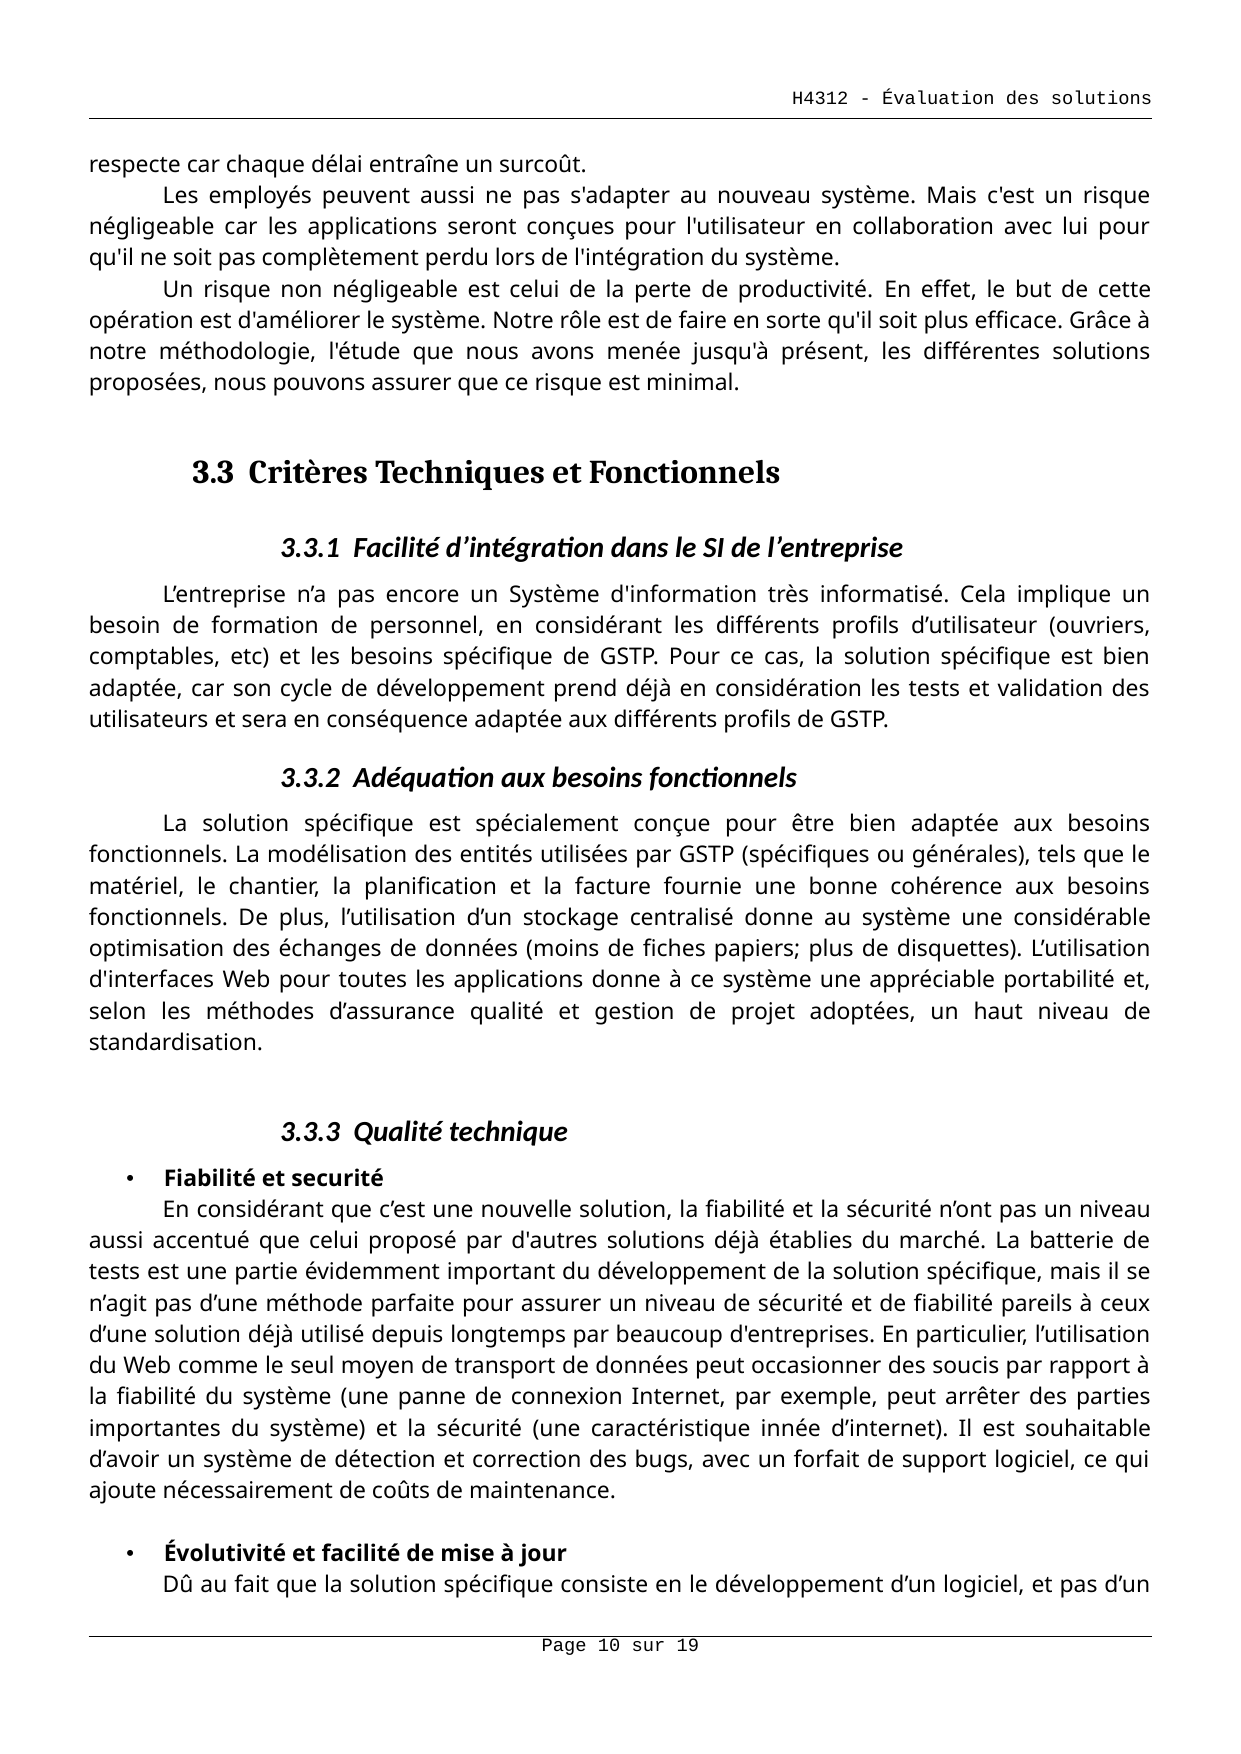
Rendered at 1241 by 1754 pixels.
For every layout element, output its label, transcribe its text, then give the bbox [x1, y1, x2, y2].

subtitle Critères Techniques et Fonctionnels [133, 454, 1152, 492]
text Un risque non négligeable est celui de la perte de productivité. En effet, le but de cette opération est d'améliorer le système. Notre rôle est de faire en sorte qu'il soit plus efficace. Grâce à notre méthodologie, l'étude que nous avons menée jusqu'à présent, les différentes solutions proposées, nous pouvons assurer que ce risque est minimal. [88, 272, 1152, 397]
list Évolutivité et facilité de mise à jour [126, 1536, 1152, 1568]
text Dû au fait que la solution spécifique consiste en le développement d’un logiciel, et pas d’un [88, 1568, 1152, 1599]
subtitle Qualité technique [280, 1113, 1152, 1149]
subtitle Facilité d’intégration dans le SI de l’entreprise [280, 529, 1152, 565]
text L’entreprise n’a pas encore un Système d'information très informatisé. Cela implique un besoin de formation de personnel, en considérant les différents profils d’utilisateur (ouvriers, comptables, etc) et les besoins spécifique de GSTP. Pour ce cas, la solution spécifique est bien adaptée, car son cycle de développement prend déjà en considération les tests et validation des utilisateurs et sera en conséquence adaptée aux différents profils de GSTP. [88, 578, 1152, 734]
list Fiabilité et securité [126, 1161, 1152, 1193]
text Les employés peuvent aussi ne pas s'adapter au nouveau système. Mais c'est un risque négligeable car les applications seront conçues pour l'utilisateur en collaboration avec lui pour qu'il ne soit pas complètement perdu lors de l'intégration du système. [88, 179, 1152, 272]
text En considérant que c’est une nouvelle solution, la fiabilité et la sécurité n’ont pas un niveau aussi accentué que celui proposé par d'autres solutions déjà établies du marché. La batterie de tests est une partie évidemment important du développement de la solution spécifique, mais il se n’agit pas d’une méthode parfaite pour assurer un niveau de sécurité et de fiabilité pareils à ceux d’une solution déjà utilisé depuis longtemps par beaucoup d'entreprises. En particulier, l’utilisation du Web comme le seul moyen de transport de données peut occasionner des soucis par rapport à la fiabilité du système (une panne de connexion Internet, par exemple, peut arrêter des parties importantes du système) et la sécurité (une caractéristique innée d’internet). Il est souhaitable d’avoir un système de détection et correction des bugs, avec un forfait de support logiciel, ce qui ajoute nécessairement de coûts de maintenance. [88, 1193, 1152, 1505]
text La solution spécifique est spécialement conçue pour être bien adaptée aux besoins fonctionnels. La modélisation des entités utilisées par GSTP (spécifiques ou générales), tels que le matériel, le chantier, la planification et la facture fournie une bonne cohérence aux besoins fonctionnels. De plus, l’utilisation d’un stockage centralisé donne au système une considérable optimisation des échanges de données (moins de fiches papiers; plus de disquettes). L’utilisation d'interfaces Web pour toutes les applications donne à ce système une appréciable portabilité et, selon les méthodes d’assurance qualité et gestion de projet adoptées, un haut niveau de standardisation. [88, 807, 1152, 1057]
subtitle Adéquation aux besoins fonctionnels [280, 759, 1152, 794]
text respecte car chaque délai entraîne un surcoût. [88, 147, 1152, 179]
